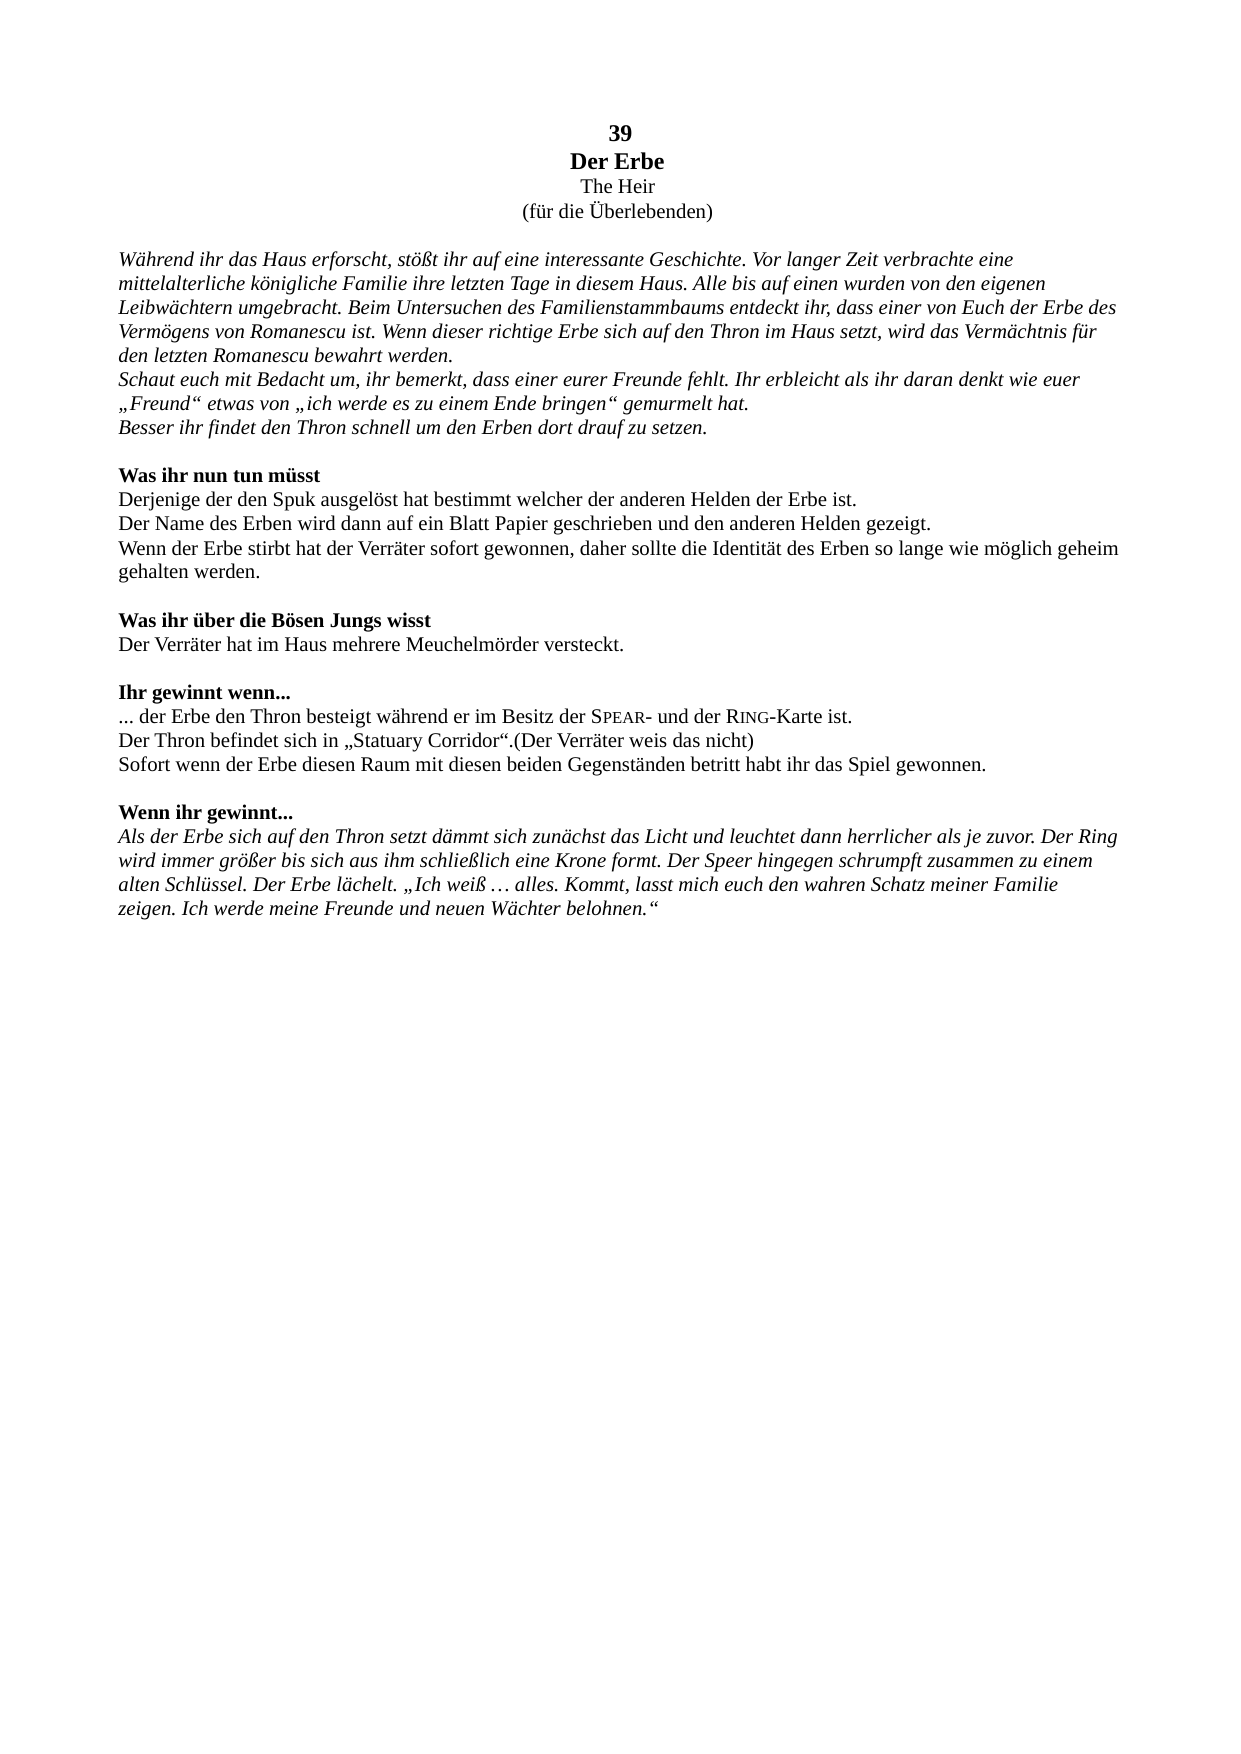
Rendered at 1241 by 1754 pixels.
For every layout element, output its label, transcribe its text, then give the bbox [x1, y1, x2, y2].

text Der Name des Erben wird dann auf ein Blatt Papier geschrieben und den anderen Helden gezeigt. [118, 511, 1122, 535]
text (für die Überlebenden) [118, 198, 1122, 223]
text Besser ihr findet den Thron schnell um den Erben dort drauf zu setzen. [118, 415, 1122, 439]
text Der Thron befindet sich in „Statuary Corridor“.(Der Verräter weis das nicht) [118, 728, 1122, 752]
subtitle Was ihr über die Bösen Jungs wisst [118, 608, 1122, 632]
text Während ihr das Haus erforscht, stößt ihr auf eine interessante Geschichte. Vor langer Zeit verbrachte eine mittelalterliche königliche Familie ihre letzten Tage in diesem Haus. Alle bis auf einen wurden von den eigenen Leibwächtern umgebracht. Beim Untersuchen des Familienstammbaums entdeckt ihr, dass einer von Euch der Erbe des Vermögens von Romanescu ist. Wenn dieser richtige Erbe sich auf den Thron im Haus setzt, wird das Vermächtnis für den letzten Romanescu bewahrt werden. [118, 247, 1122, 367]
text Wenn ihr gewinnt... [118, 800, 1122, 824]
text Sofort wenn der Erbe diesen Raum mit diesen beiden Gegenständen betritt habt ihr das Spiel gewonnen. [118, 752, 1122, 776]
text Der Verräter hat im Haus mehrere Meuchelmörder versteckt. [118, 632, 1122, 656]
text ... der Erbe den Thron besteigt während er im Besitz der SPEAR- und der RING-Karte ist. [118, 704, 1122, 728]
text Ihr gewinnt wenn... [118, 680, 1122, 704]
text Wenn der Erbe stirbt hat der Verräter sofort gewonnen, daher sollte die Identität des Erben so lange wie möglich geheim gehalten werden. [118, 535, 1122, 583]
text Der Erbe [118, 147, 1122, 174]
subtitle Als der Erbe sich auf den Thron setzt dämmt sich zunächst das Licht und leuchtet dann herrlicher als je zuvor. Der Ring wird immer größer bis sich aus ihm schließlich eine Krone formt. Der Speer hingegen schrumpft zusammen zu einem alten Schlüssel. Der Erbe lächelt. „Ich weiß … alles. Kommt, lasst mich euch den wahren Schatz meiner Familie zeigen. Ich werde meine Freunde und neuen Wächter belohnen.“ [118, 824, 1122, 920]
text Schaut euch mit Bedacht um, ihr bemerkt, dass einer eurer Freunde fehlt. Ihr erbleicht als ihr daran denkt wie euer „Freund“ etwas von „ich werde es zu einem Ende bringen“ gemurmelt hat. [118, 367, 1122, 415]
text Derjenige der den Spuk ausgelöst hat bestimmt welcher der anderen Helden der Erbe ist. [118, 487, 1122, 511]
text The Heir [118, 174, 1122, 198]
text 39 [118, 118, 1122, 147]
subtitle Was ihr nun tun müsst [118, 463, 1122, 487]
